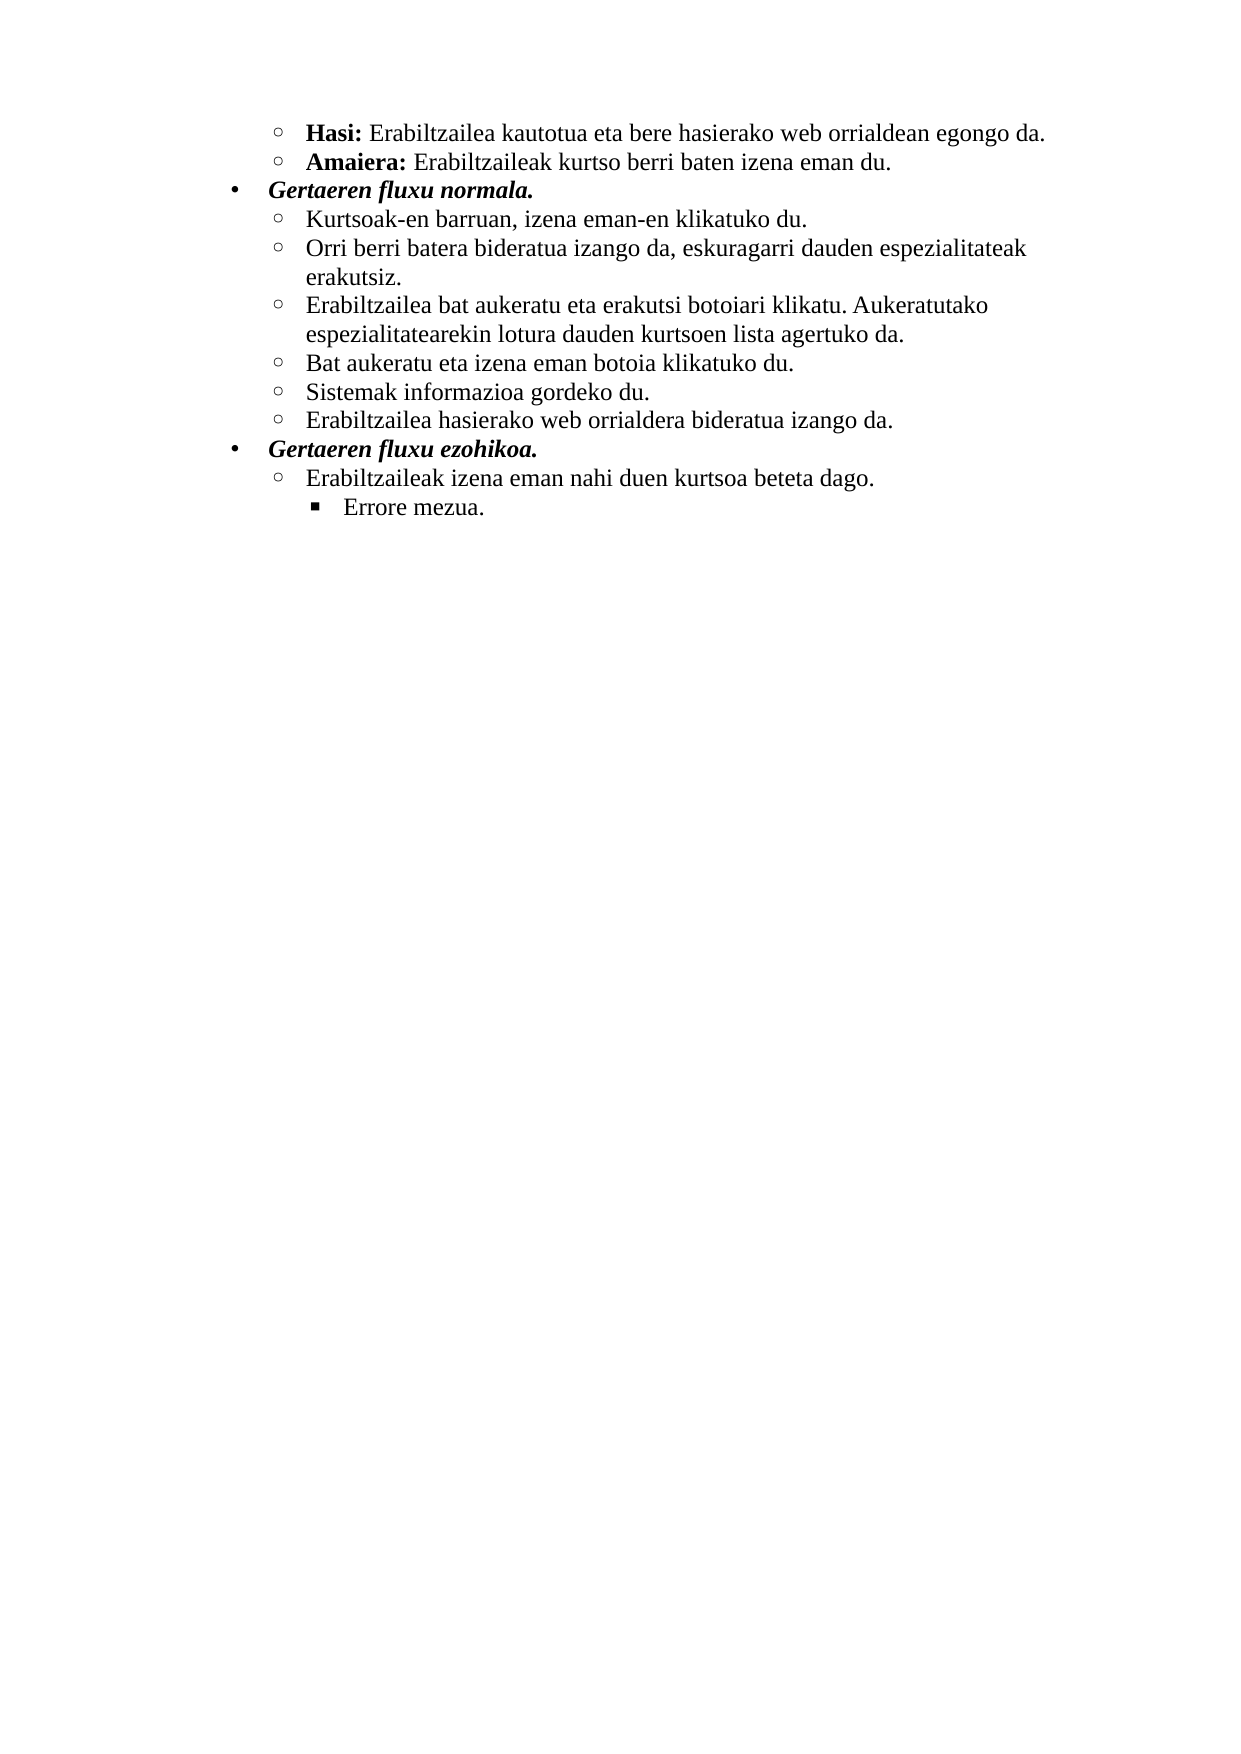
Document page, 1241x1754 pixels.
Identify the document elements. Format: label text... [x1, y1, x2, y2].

list Errore mezua. [306, 492, 1122, 521]
list Erabiltzailea bat aukeratu eta erakutsi botoiari klikatu. Aukeratutako espezialitatearekin lotura dauden kurtsoen lista agertuko da. [268, 291, 1122, 348]
list Bat aukeratu eta izena eman botoia klikatuko du. [268, 348, 1122, 377]
list Erabiltzailea hasierako web orrialdera bideratua izango da. [268, 406, 1122, 434]
list Sistemak informazioa gordeko du. [268, 377, 1122, 406]
list Hasi: Erabiltzailea kautotua eta bere hasierako web orrialdean egongo da. [268, 118, 1122, 147]
list Kurtsoak-en barruan, izena eman-en klikatuko du. [268, 204, 1122, 233]
list Erabiltzaileak izena eman nahi duen kurtsoa beteta dago. [268, 463, 1122, 492]
list Gertaeren fluxu ezohikoa. [231, 434, 1122, 463]
list Gertaeren fluxu normala. [231, 176, 1122, 204]
list Orri berri batera bideratua izango da, eskuragarri dauden espezialitateak erakutsiz. [268, 233, 1122, 291]
list Amaiera: Erabiltzaileak kurtso berri baten izena eman du. [268, 147, 1122, 176]
